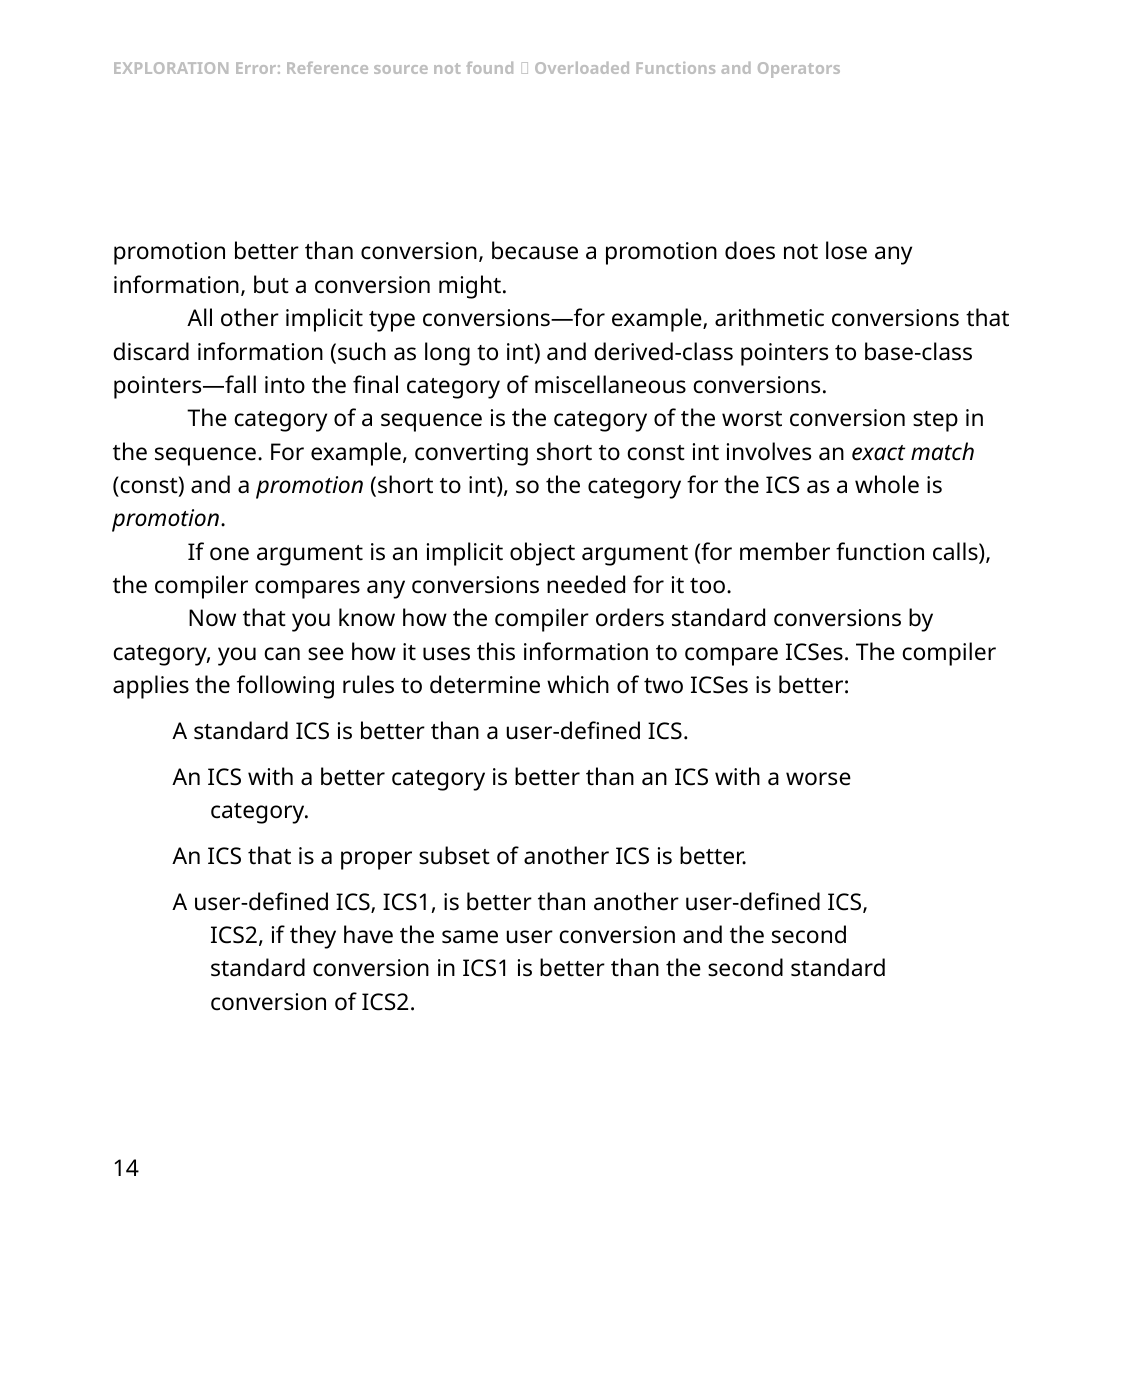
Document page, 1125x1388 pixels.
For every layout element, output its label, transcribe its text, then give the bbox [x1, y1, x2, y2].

text All other implicit type conversions—for example, arithmetic conversions that discard information (such as long to int) and derived-class pointers to base-class pointers—fall into the final category of miscellaneous conversions. [112, 300, 1012, 400]
text The category of a sequence is the category of the worst conversion step in the sequence. For example, converting short to const int involves an exact match (const) and a promotion (short to int), so the category for the ICS as a whole is promotion. [112, 400, 1012, 533]
text A standard ICS is better than a user-defined ICS. [172, 712, 922, 746]
text If one argument is an implicit object argument (for member function calls), the compiler compares any conversions needed for it too. [112, 533, 1012, 600]
text An ICS that is a proper subset of another ICS is better. [172, 837, 922, 871]
text A user-defined ICS, ICS1, is better than another user-defined ICS, ICS2, if they have the same user conversion and the second standard conversion in ICS1 is better than the second standard conversion of ICS2. [172, 883, 922, 1017]
text Now that you know how the compiler orders standard conversions by category, you can see how it uses this information to compare ICSes. The compiler applies the following rules to determine which of two ICSes is better: [112, 600, 1012, 700]
text promotion better than conversion, because a promotion does not lose any information, but a conversion might. [112, 233, 1012, 300]
text An ICS with a better category is better than an ICS with a worse category. [172, 758, 922, 825]
